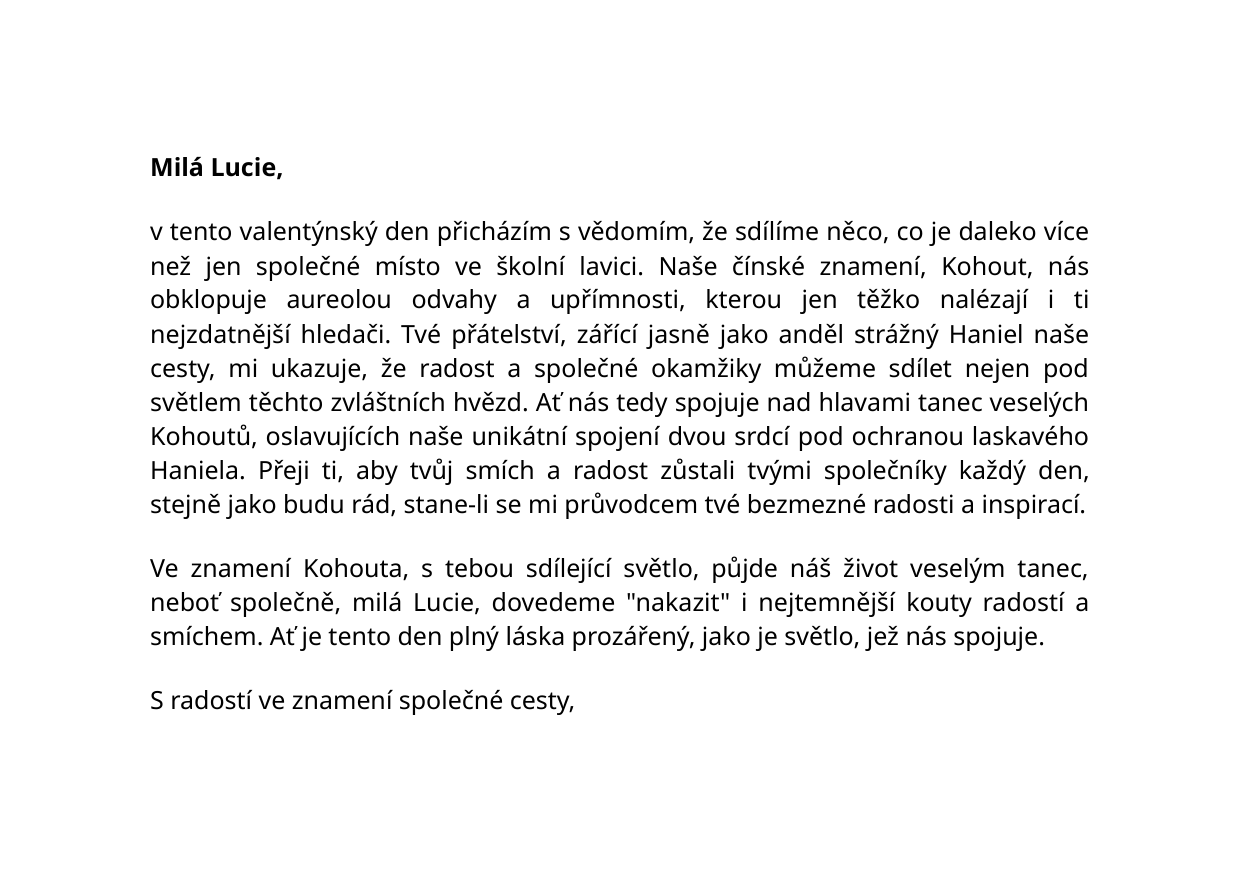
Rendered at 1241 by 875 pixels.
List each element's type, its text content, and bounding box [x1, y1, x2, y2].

text Ve znamení Kohouta, s tebou sdílející světlo, půjde náš život veselým tanec, neboť společně, milá Lucie, dovedeme "nakazit" i nejtemnější kouty radostí a smíchem. Ať je tento den plný láska prozářený, jako je světlo, jež nás spojuje. [150, 551, 1091, 653]
text S radostí ve znamení společné cesty, [150, 683, 1091, 717]
text Milá Lucie, [150, 150, 1091, 184]
text v tento valentýnský den přicházím s vědomím, že sdílíme něco, co je daleko více než jen společné místo ve školní lavici. Naše čínské znamení, Kohout, nás obklopuje aureolou odvahy a upřímnosti, kterou jen těžko nalézají i ti nejzdatnější hledači. Tvé přátelství, zářící jasně jako anděl strážný Haniel naše cesty, mi ukazuje, že radost a společné okamžiky můžeme sdílet nejen pod světlem těchto zvláštních hvězd. Ať nás tedy spojuje nad hlavami tanec veselých Kohoutů, oslavujících naše unikátní spojení dvou srdcí pod ochranou laskavého Haniela. Přeji ti, aby tvůj smích a radost zůstali tvými společníky každý den, stejně jako budu rád, stane-li se mi průvodcem tvé bezmezné radosti a inspirací. [150, 214, 1091, 521]
